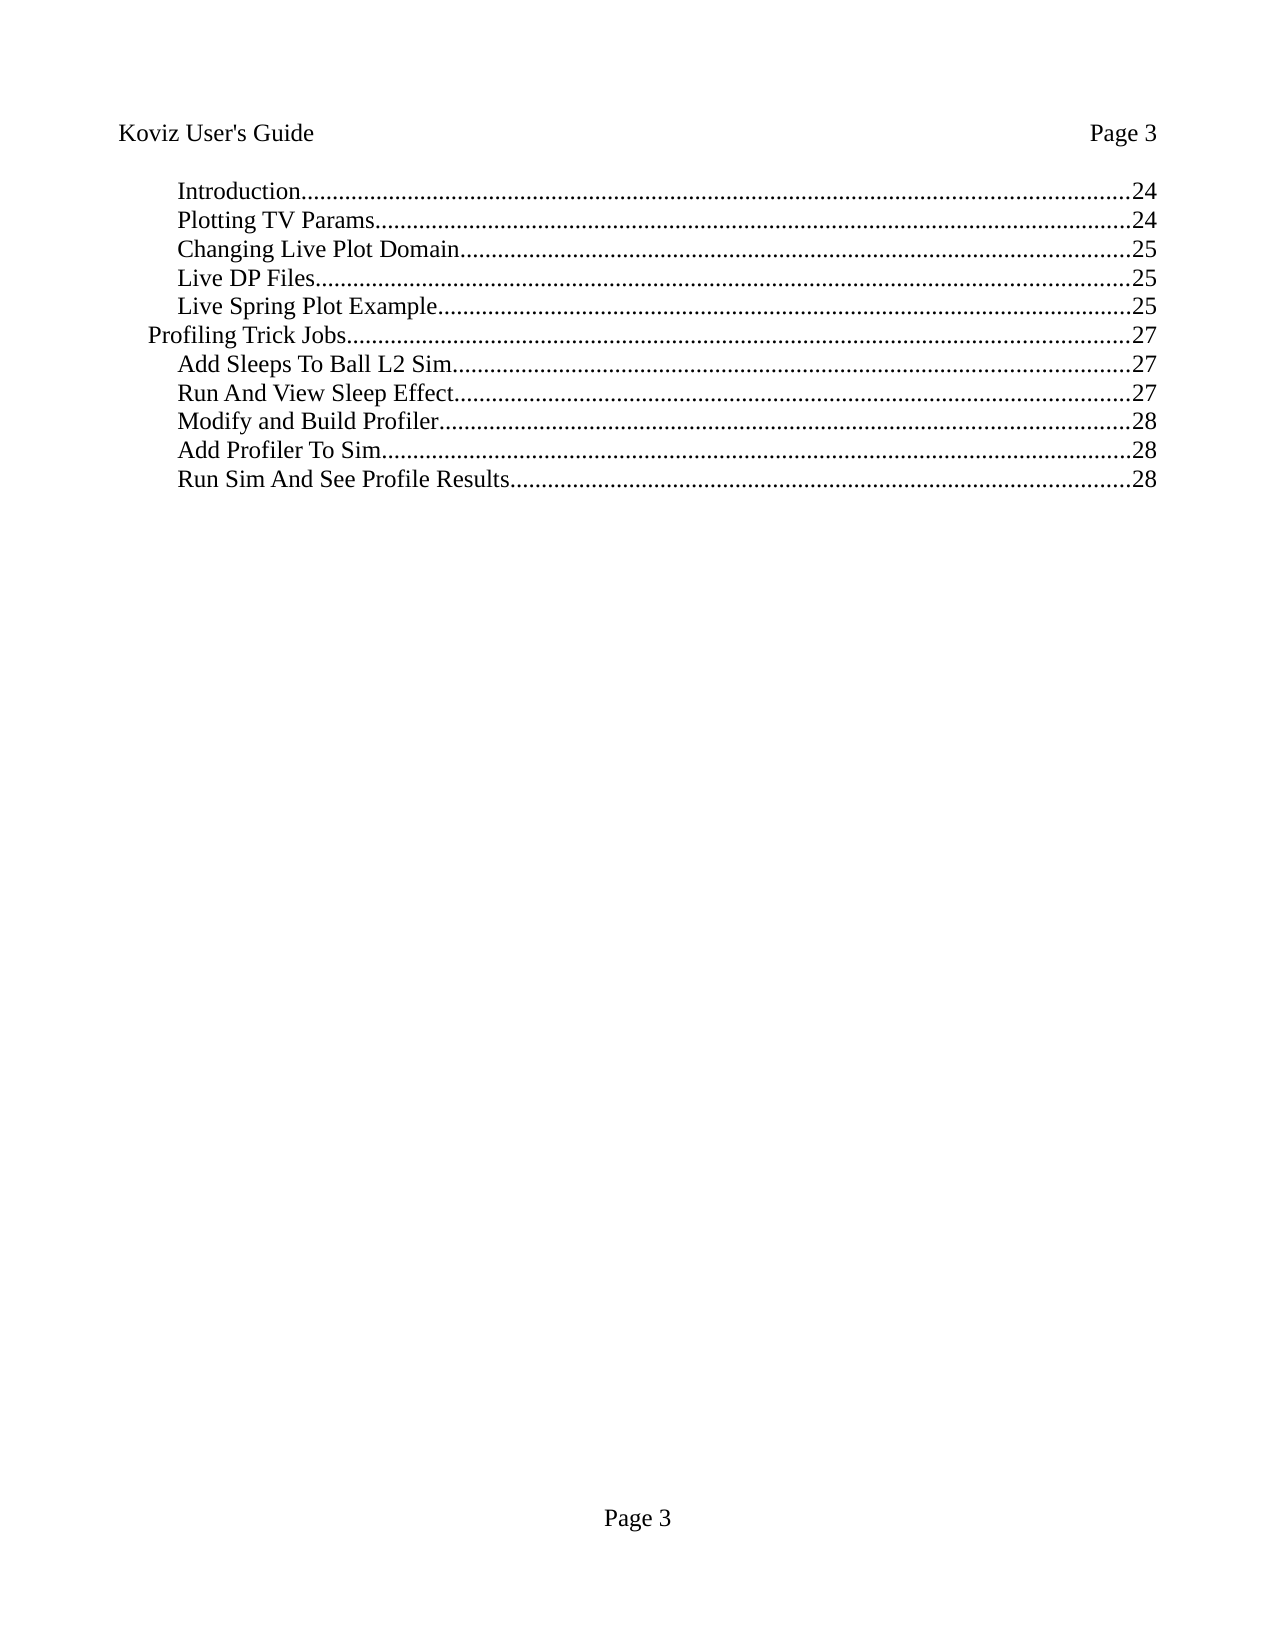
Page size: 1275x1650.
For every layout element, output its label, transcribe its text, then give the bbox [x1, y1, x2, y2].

text Run And View Sleep Effect 27 [177, 378, 1157, 406]
text Introduction 24 [177, 176, 1157, 205]
text Add Profiler To Sim 28 [177, 435, 1157, 464]
text Modify and Build Profiler 28 [177, 406, 1157, 435]
text Plotting TV Params 24 [177, 205, 1157, 234]
text Run Sim And See Profile Results 28 [177, 464, 1157, 493]
text Live DP Files 25 [177, 263, 1157, 291]
text Profiling Trick Jobs 27 [148, 320, 1157, 349]
text Add Sleeps To Ball L2 Sim 27 [177, 349, 1157, 378]
text Live Spring Plot Example 25 [177, 291, 1157, 320]
text Changing Live Plot Domain 25 [177, 234, 1157, 263]
